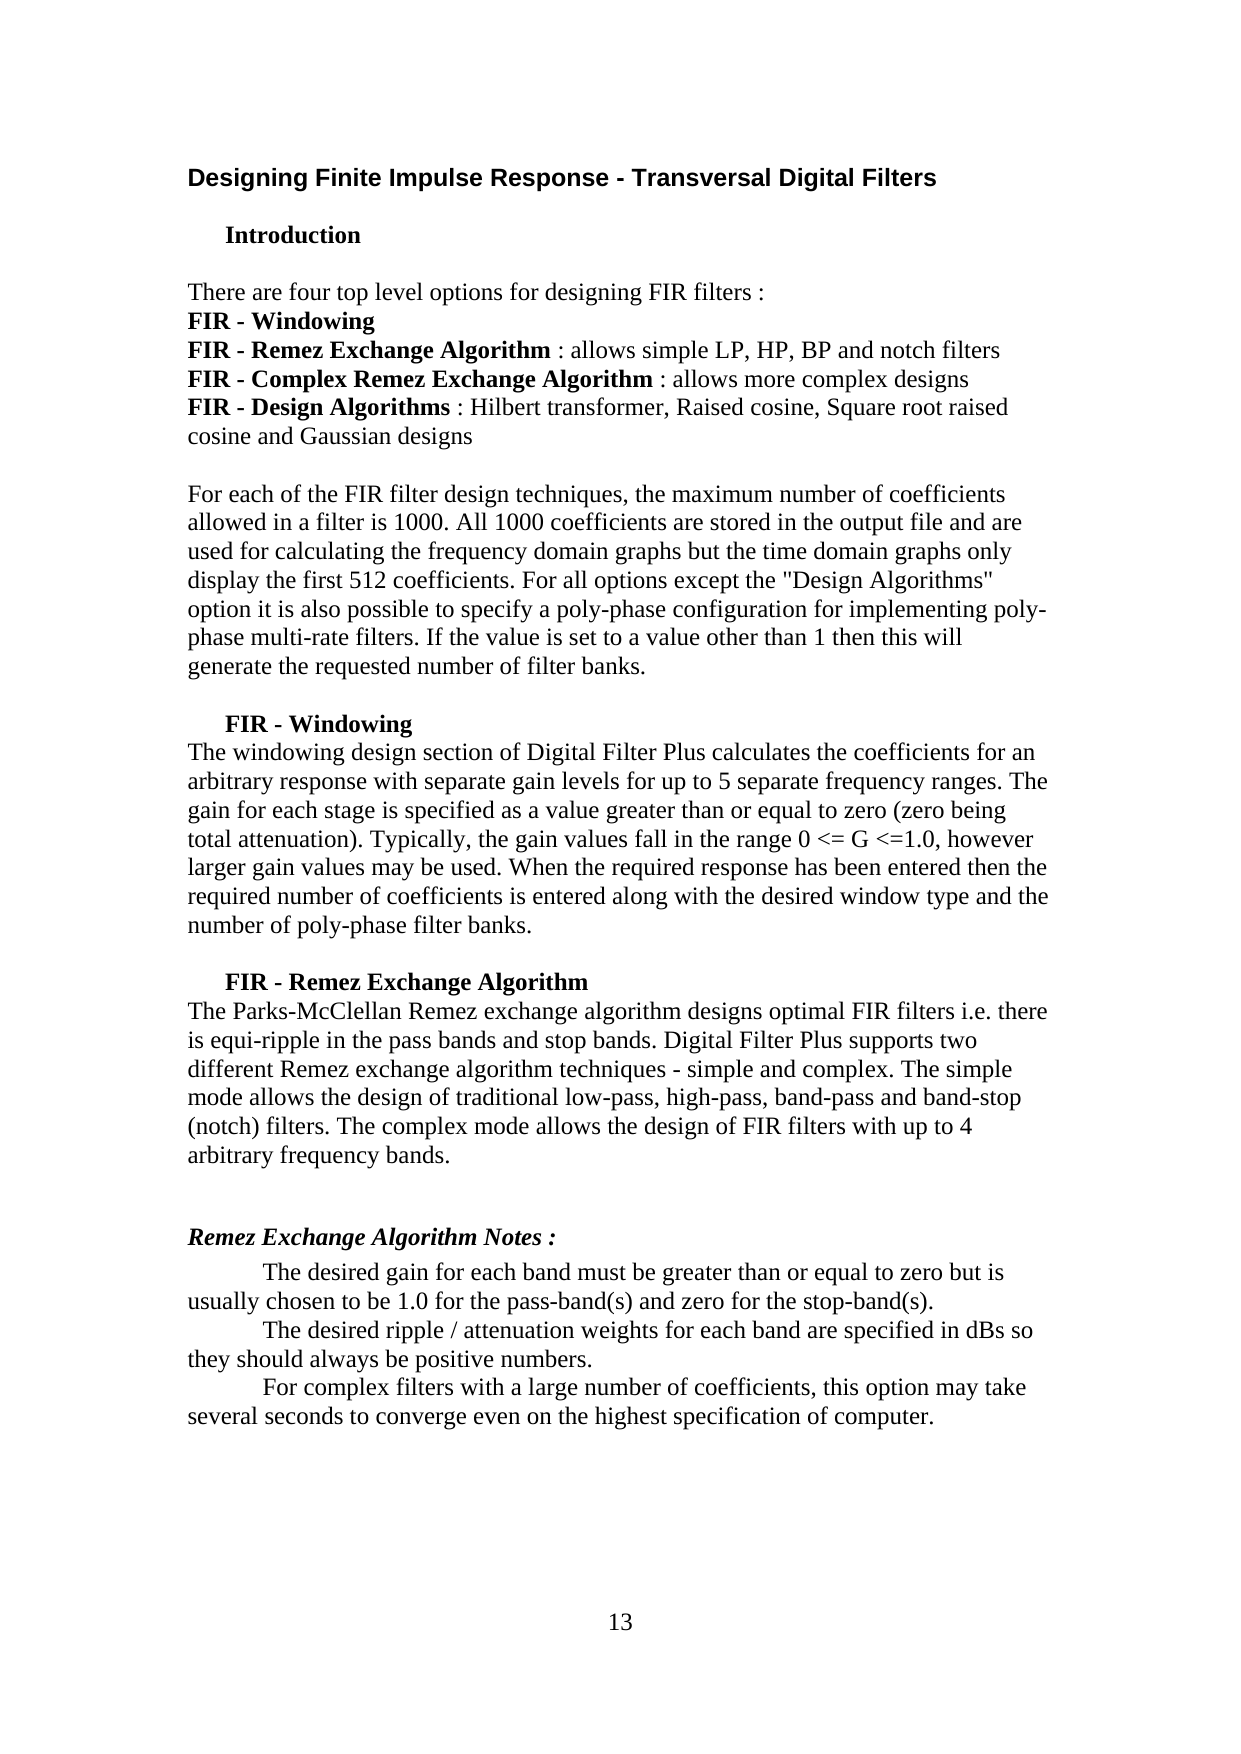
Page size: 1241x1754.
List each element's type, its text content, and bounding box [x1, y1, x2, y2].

subtitle FIR - Remez Exchange Algorithm [225, 967, 1053, 996]
text For complex filters with a large number of coefficients, this option may take several seconds to converge even on the highest specification of computer. [187, 1372, 1053, 1430]
text FIR - Windowing [187, 306, 1053, 335]
text The desired gain for each band must be greater than or equal to zero but is usually chosen to be 1.0 for the pass-band(s) and zero for the stop-band(s). [187, 1257, 1053, 1315]
text There are four top level options for designing FIR filters : [187, 277, 1053, 306]
subtitle Introduction [225, 220, 1053, 249]
text The desired ripple / attenuation weights for each band are specified in dBs so they should always be positive numbers. [187, 1315, 1053, 1372]
subtitle Designing Finite Impulse Response - Transversal Digital Filters [187, 162, 1053, 191]
text The Parks-McClellan Remez exchange algorithm designs optimal FIR filters i.e. there is equi-ripple in the pass bands and stop bands. Digital Filter Plus supports two different Remez exchange algorithm techniques - simple and complex. The simple mode allows the design of traditional low-pass, high-pass, band-pass and band-stop (notch) filters. The complex mode allows the design of FIR filters with up to 4 arbitrary frequency bands. [187, 996, 1053, 1169]
text For each of the FIR filter design techniques, the maximum number of coefficients allowed in a filter is 1000. All 1000 coefficients are stored in the output file and are used for calculating the frequency domain graphs but the time domain graphs only display the first 512 coefficients. For all options except the "Design Algorithms" option it is also possible to specify a poly-phase configuration for implementing poly-phase multi-rate filters. If the value is set to a value other than 1 then this will generate the requested number of filter banks. [187, 479, 1053, 680]
subtitle Remez Exchange Algorithm Notes : [187, 1222, 1053, 1251]
text The windowing design section of Digital Filter Plus calculates the coefficients for an arbitrary response with separate gain levels for up to 5 separate frequency ranges. The gain for each stage is specified as a value greater than or equal to zero (zero being total attenuation). Typically, the gain values fall in the range 0 <= G <=1.0, however larger gain values may be used. When the required response has been entered then the required number of coefficients is entered along with the desired window type and the number of poly-phase filter banks. [187, 737, 1053, 939]
text FIR - Remez Exchange Algorithm : allows simple LP, HP, BP and notch filters [187, 335, 1053, 364]
subtitle FIR - Windowing [225, 709, 1053, 737]
text FIR - Design Algorithms : Hilbert transformer, Raised cosine, Square root raised cosine and Gaussian designs [187, 392, 1053, 450]
text FIR - Complex Remez Exchange Algorithm : allows more complex designs [187, 364, 1053, 392]
